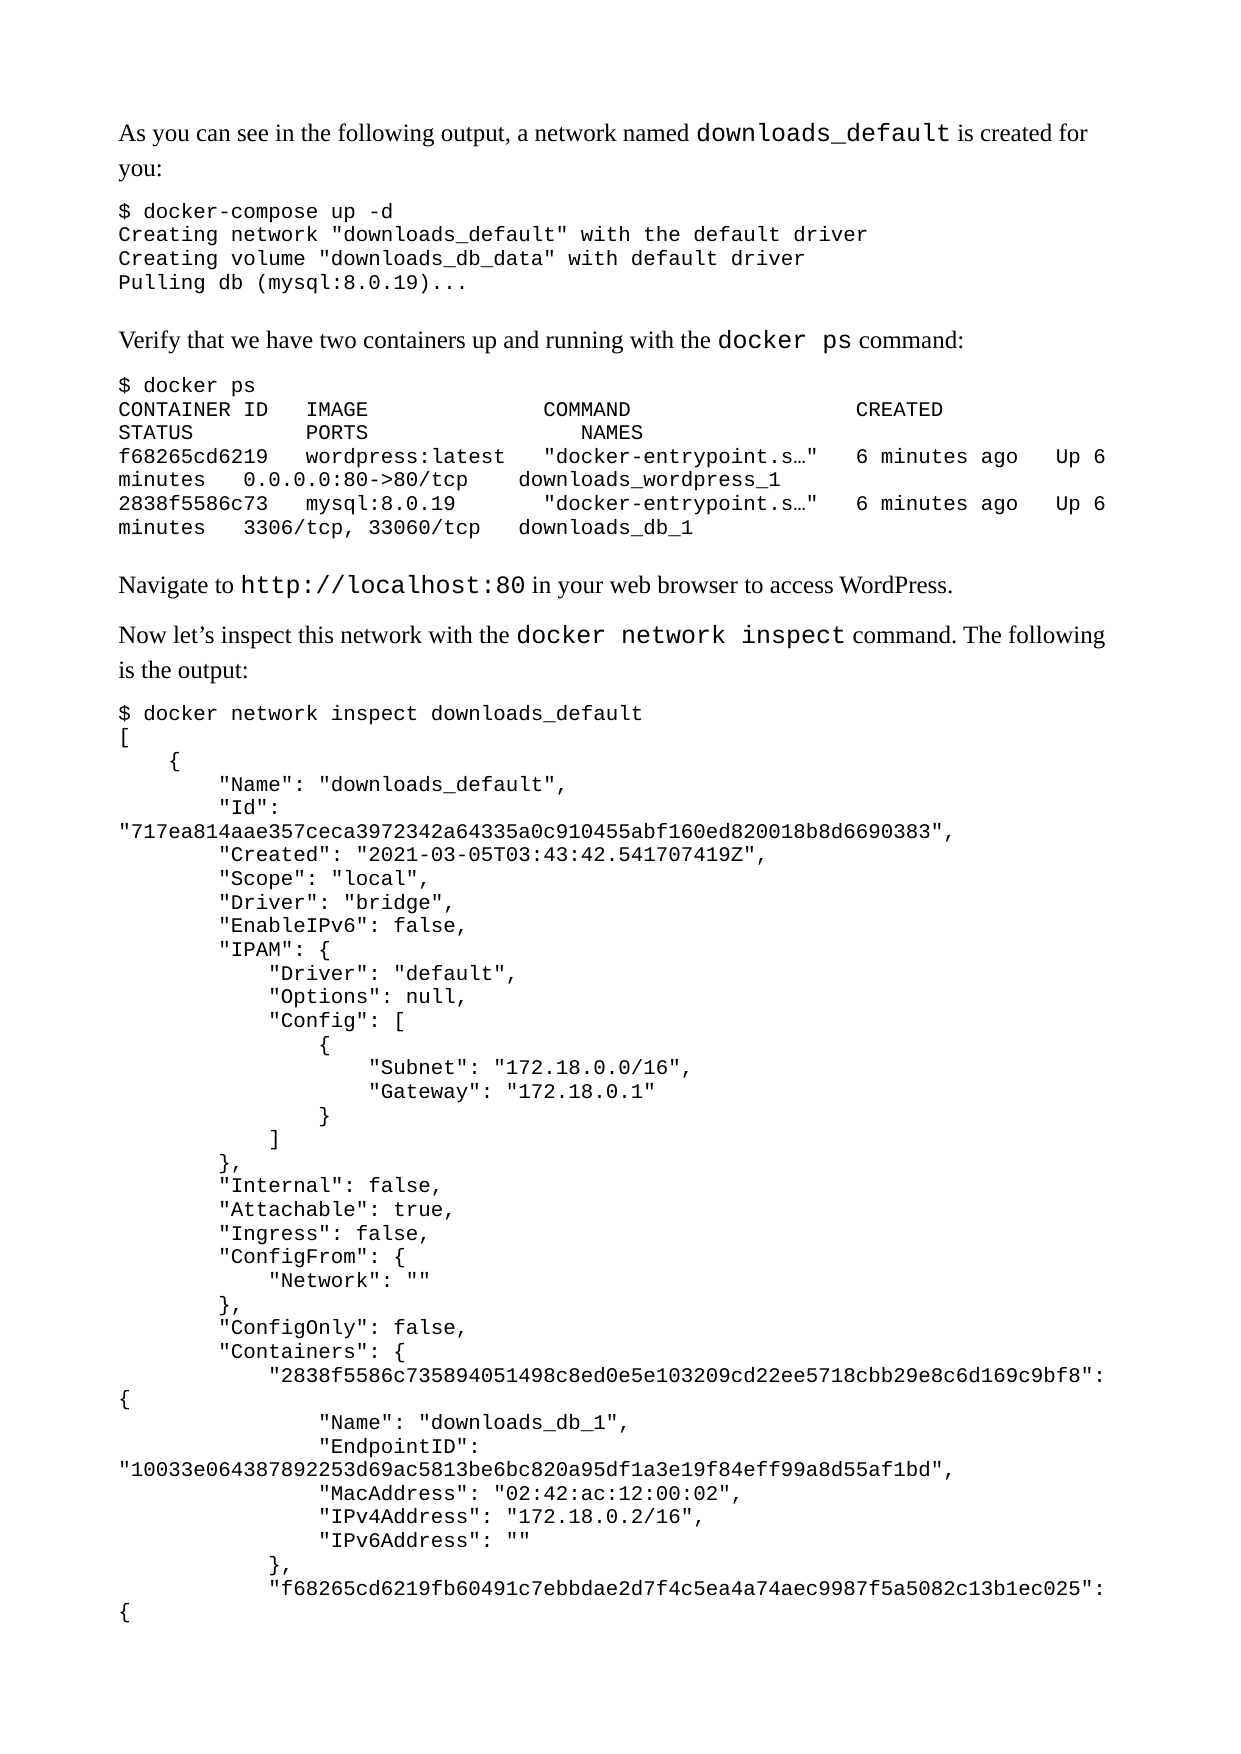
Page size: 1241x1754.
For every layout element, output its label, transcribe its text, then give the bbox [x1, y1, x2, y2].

text "Driver": "default", [118, 963, 1122, 986]
text "IPv6Address": "" [118, 1530, 1122, 1554]
text Creating network "downloads_default" with the default driver [118, 224, 1122, 248]
text "Options": null, [118, 986, 1122, 1010]
text f68265cd6219 wordpress:latest "docker-entrypoint.s…" 6 minutes ago Up 6 minutes 0.0.0.0:80->80/tcp downloads_wordpress_1 [118, 446, 1122, 493]
text Creating volume "downloads_db_data" with default driver [118, 248, 1122, 272]
text [ [118, 726, 1122, 750]
text "EnableIPv6": false, [118, 915, 1122, 939]
text "Scope": "local", [118, 868, 1122, 892]
text "ConfigOnly": false, [118, 1317, 1122, 1341]
text Pulling db (mysql:8.0.19)... [118, 272, 1122, 295]
text "Config": [ [118, 1010, 1122, 1034]
text "ConfigFrom": { [118, 1246, 1122, 1270]
text }, [118, 1294, 1122, 1317]
text "MacAddress": "02:42:ac:12:00:02", [118, 1483, 1122, 1507]
text "Gateway": "172.18.0.1" [118, 1081, 1122, 1104]
text "Attachable": true, [118, 1199, 1122, 1223]
text Verify that we have two containers up and running with the docker ps command: [118, 325, 1122, 356]
text "Network": "" [118, 1270, 1122, 1294]
text "Containers": { [118, 1341, 1122, 1365]
text "Driver": "bridge", [118, 892, 1122, 915]
text "IPv4Address": "172.18.0.2/16", [118, 1507, 1122, 1530]
text } [118, 1104, 1122, 1128]
text 2838f5586c73 mysql:8.0.19 "docker-entrypoint.s…" 6 minutes ago Up 6 minutes 3306/tcp, 33060/tcp downloads_db_1 [118, 493, 1122, 540]
text "Subnet": "172.18.0.0/16", [118, 1057, 1122, 1081]
text "2838f5586c735894051498c8ed0e5e103209cd22ee5718cbb29e8c6d169c9bf8": { [118, 1365, 1122, 1412]
text Navigate to http://localhost:80 in your web browser to access WordPress. [118, 570, 1122, 601]
text Now let’s inspect this network with the docker network inspect command. The following is the output: [118, 620, 1122, 684]
text }, [118, 1554, 1122, 1577]
text "Name": "downloads_default", [118, 773, 1122, 797]
text { [118, 1034, 1122, 1057]
text { [118, 750, 1122, 773]
text $ docker ps [118, 375, 1122, 398]
text "IPAM": { [118, 939, 1122, 963]
text $ docker network inspect downloads_default [118, 703, 1122, 726]
text "EndpointID": "10033e064387892253d69ac5813be6bc820a95df1a3e19f84eff99a8d55af1bd", [118, 1436, 1122, 1483]
text "Id": "717ea814aae357ceca3972342a64335a0c910455abf160ed820018b8d6690383", [118, 797, 1122, 844]
text "Created": "2021-03-05T03:43:42.541707419Z", [118, 844, 1122, 868]
text "f68265cd6219fb60491c7ebbdae2d7f4c5ea4a74aec9987f5a5082c13b1ec025": { [118, 1577, 1122, 1625]
text $ docker-compose up -d [118, 201, 1122, 224]
text ] [118, 1128, 1122, 1152]
text }, [118, 1152, 1122, 1176]
text "Ingress": false, [118, 1223, 1122, 1246]
text "Name": "downloads_db_1", [118, 1412, 1122, 1436]
text "Internal": false, [118, 1176, 1122, 1199]
text CONTAINER ID IMAGE COMMAND CREATED STATUS PORTS NAMES [118, 398, 1122, 446]
text As you can see in the following output, a network named downloads_default is created for you: [118, 118, 1122, 182]
